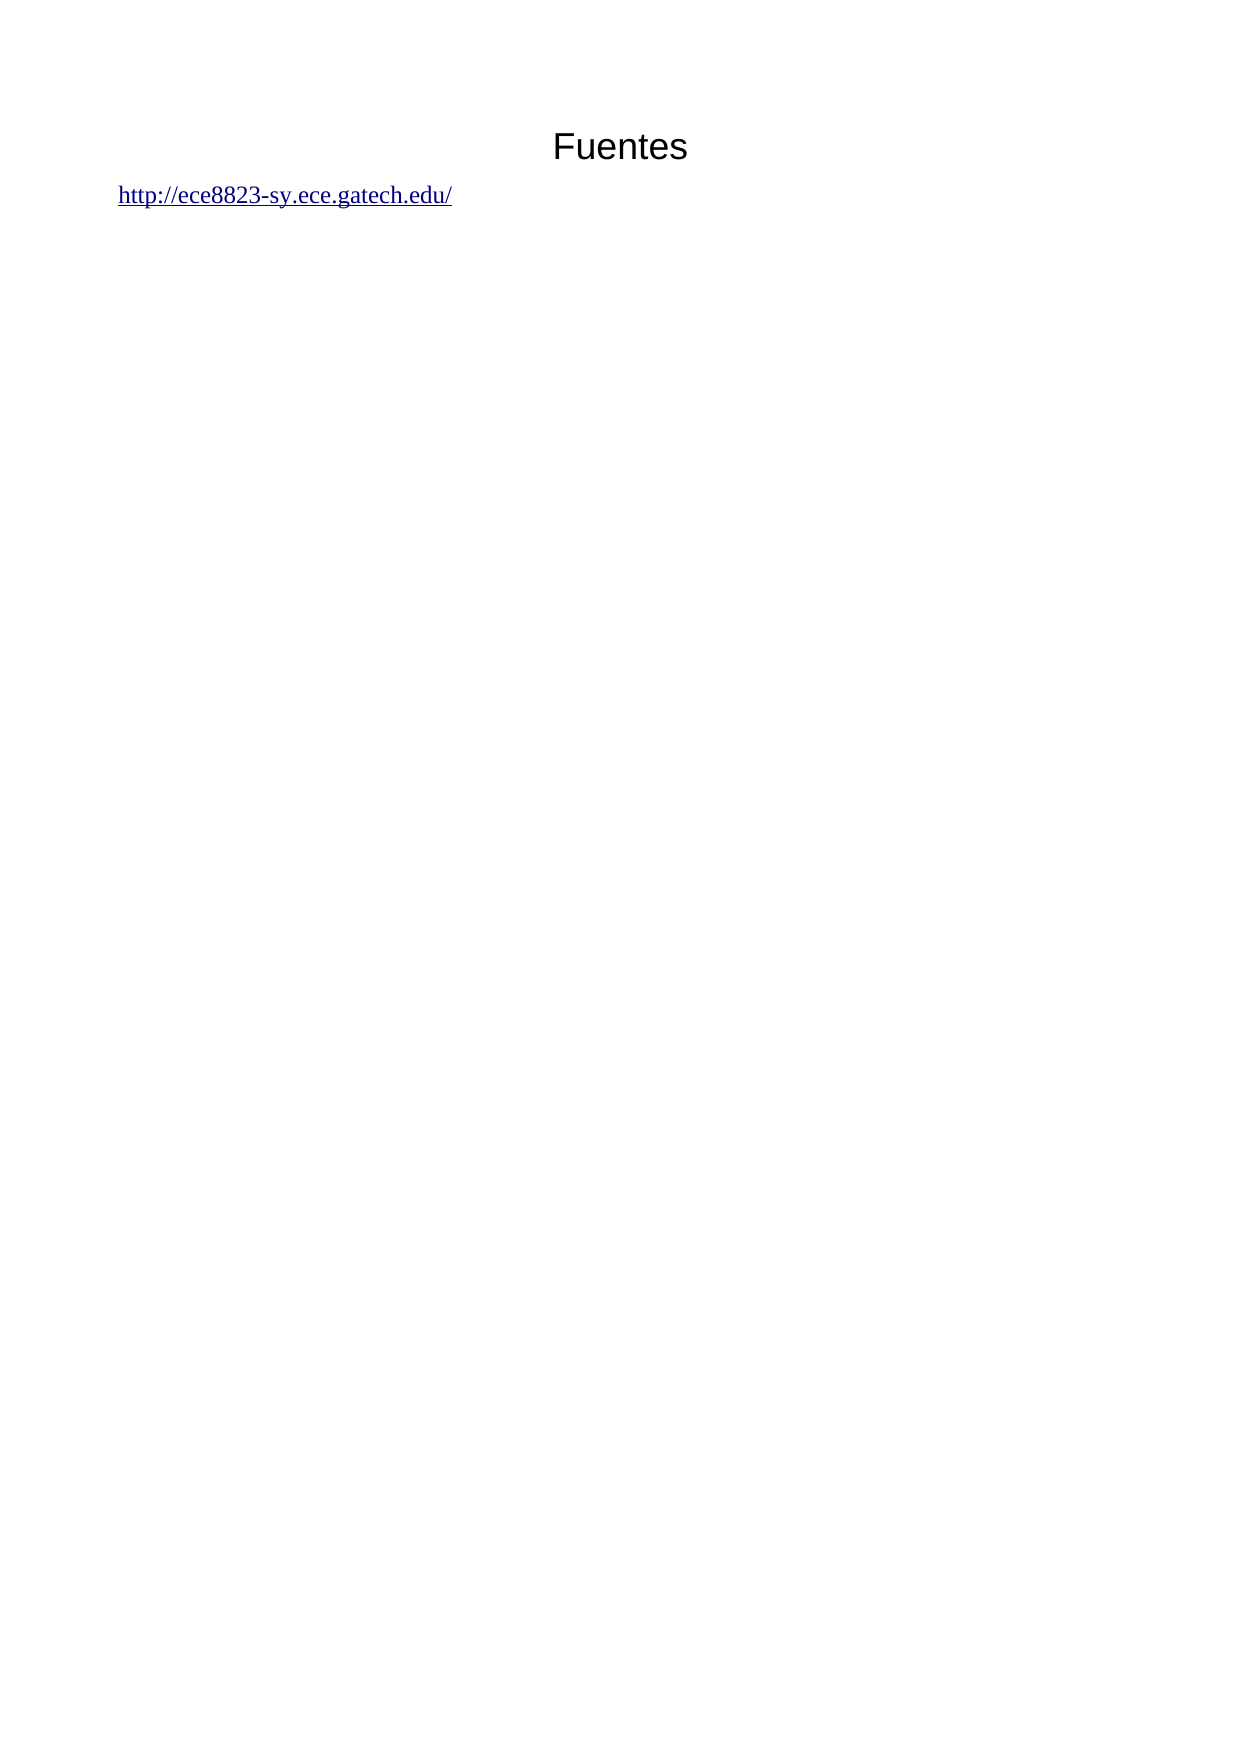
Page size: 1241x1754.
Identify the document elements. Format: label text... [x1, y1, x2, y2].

text http://ece8823-sy.ece.gatech.edu/ [118, 180, 1122, 209]
subtitle Fuentes [118, 124, 1122, 167]
